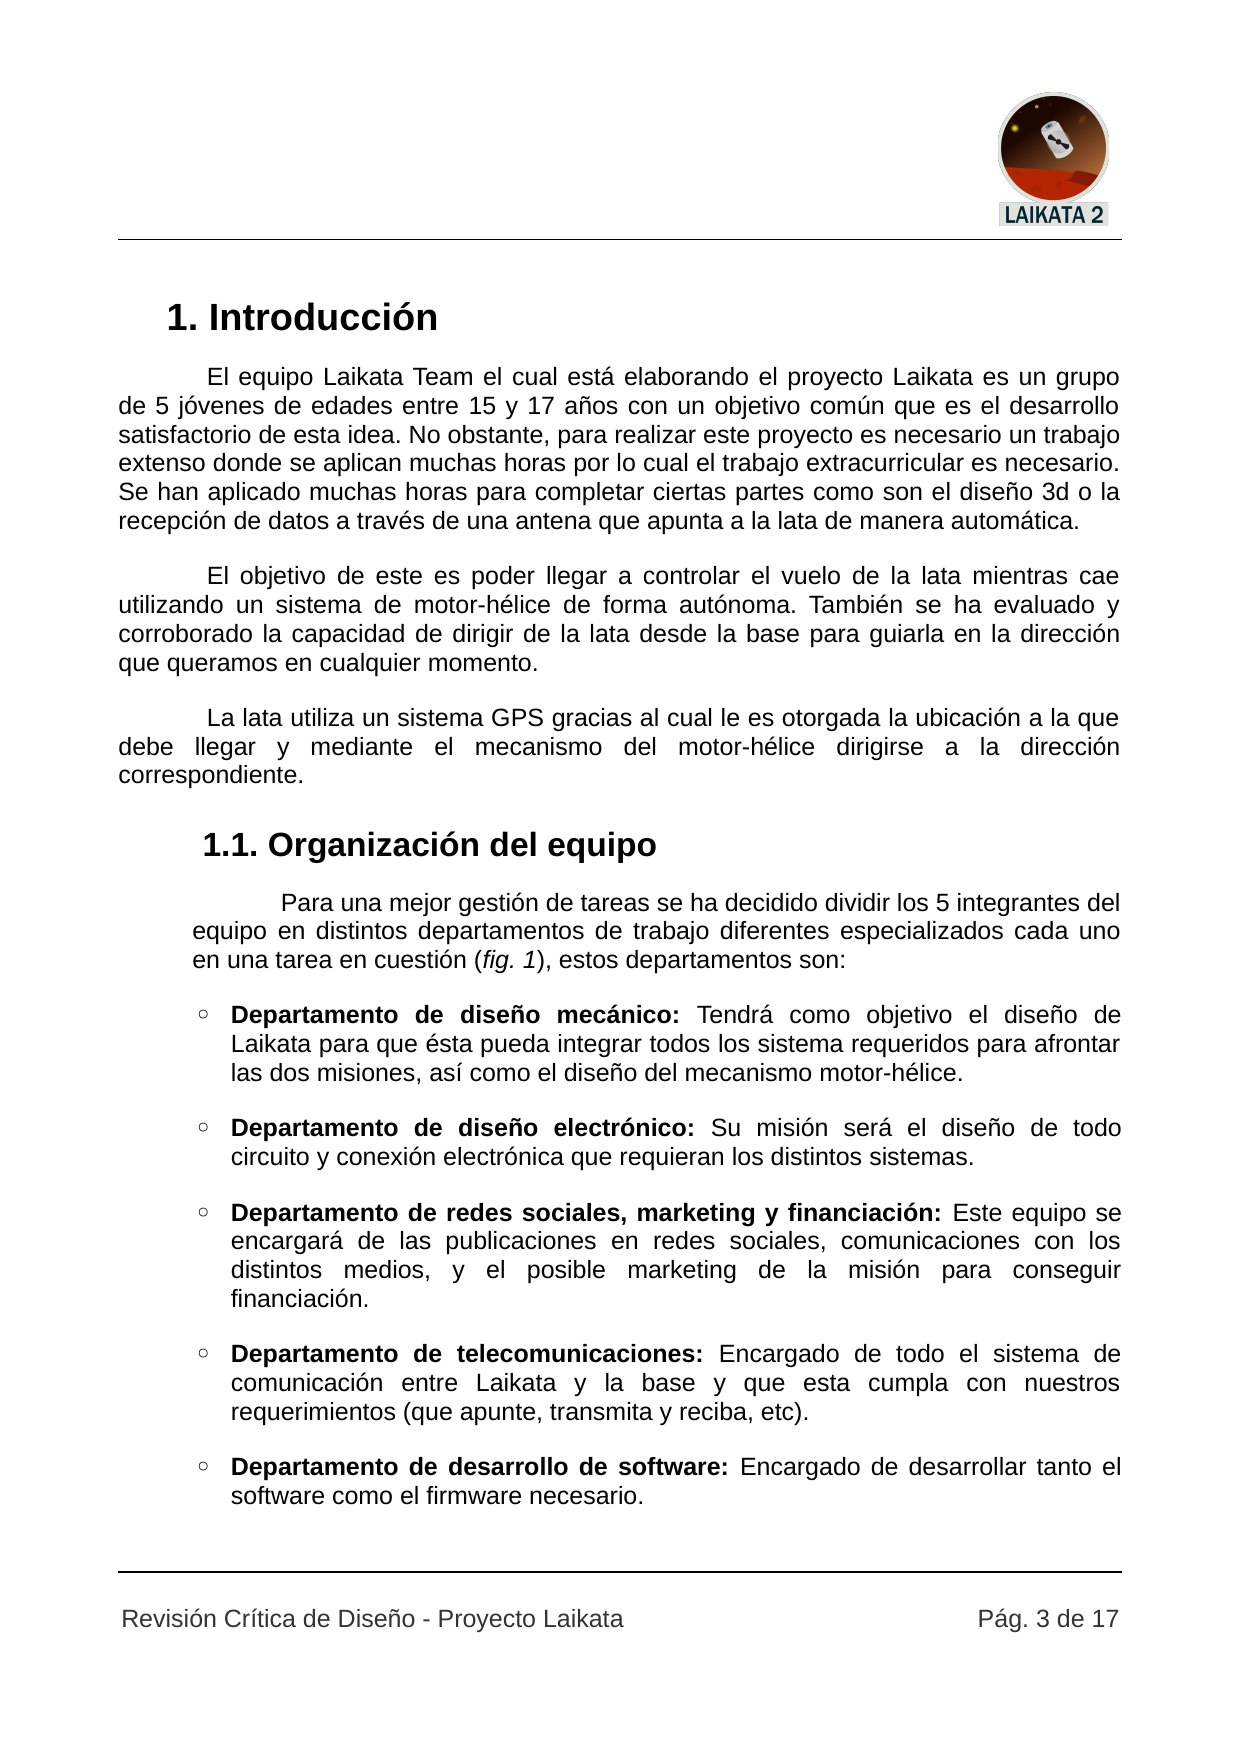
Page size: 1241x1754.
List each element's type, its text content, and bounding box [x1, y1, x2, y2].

text El objetivo de este es poder llegar a controlar el vuelo de la lata mientras cae utilizando un sistema de motor-hélice de forma autónoma. También se ha evaluado y corroborado la capacidad de dirigir de la lata desde la base para guiarla en la dirección que queramos en cualquier momento. [118, 561, 1122, 676]
list Departamento de diseño electrónico: Su misión será el diseño de todo circuito y conexión electrónica que requieran los distintos sistemas. [193, 1113, 1122, 1171]
list Departamento de telecomunicaciones: Encargado de todo el sistema de comunicación entre Laikata y la base y que esta cumpla con nuestros requerimientos (que apunte, transmita y reciba, etc). [193, 1339, 1122, 1426]
list Departamento de desarrollo de software: Encargado de desarrollar tanto el software como el firmware necesario. [193, 1452, 1122, 1510]
list Departamento de redes sociales, marketing y financiación: Este equipo se encargará de las publicaciones en redes sociales, comunicaciones con los distintos medios, y el posible marketing de la misión para conseguir financiación. [193, 1197, 1122, 1313]
subtitle Introducción [156, 294, 1122, 338]
picture [997, 92, 1110, 226]
text La lata utiliza un sistema GPS gracias al cual le es otorgada la ubicación a la que debe llegar y mediante el mecanismo del motor-hélice dirigirse a la dirección correspondiente. [118, 703, 1122, 789]
text El equipo Laikata Team el cual está elaborando el proyecto Laikata es un grupo de 5 jóvenes de edades entre 15 y 17 años con un objetivo común que es el desarrollo satisfactorio de esta idea. No obstante, para realizar este proyecto es necesario un trabajo extenso donde se aplican muchas horas por lo cual el trabajo extracurricular es necesario. Se han aplicado muchas horas para completar ciertas partes como son el diseño 3d o la recepción de datos a través de una antena que apunta a la lata de manera automática. [118, 362, 1122, 535]
list Departamento de diseño mecánico: Tendrá como objetivo el diseño de Laikata para que ésta pueda integrar todos los sistema requeridos para afrontar las dos misiones, así como el diseño del mecanismo motor-hélice. [193, 1000, 1122, 1087]
text Para una mejor gestión de tareas se ha decidido dividir los 5 integrantes del equipo en distintos departamentos de trabajo diferentes especializados cada uno en una tarea en cuestión (fig. 1), estos departamentos son: [192, 888, 1122, 974]
subtitle Organización del equipo [193, 825, 1122, 863]
